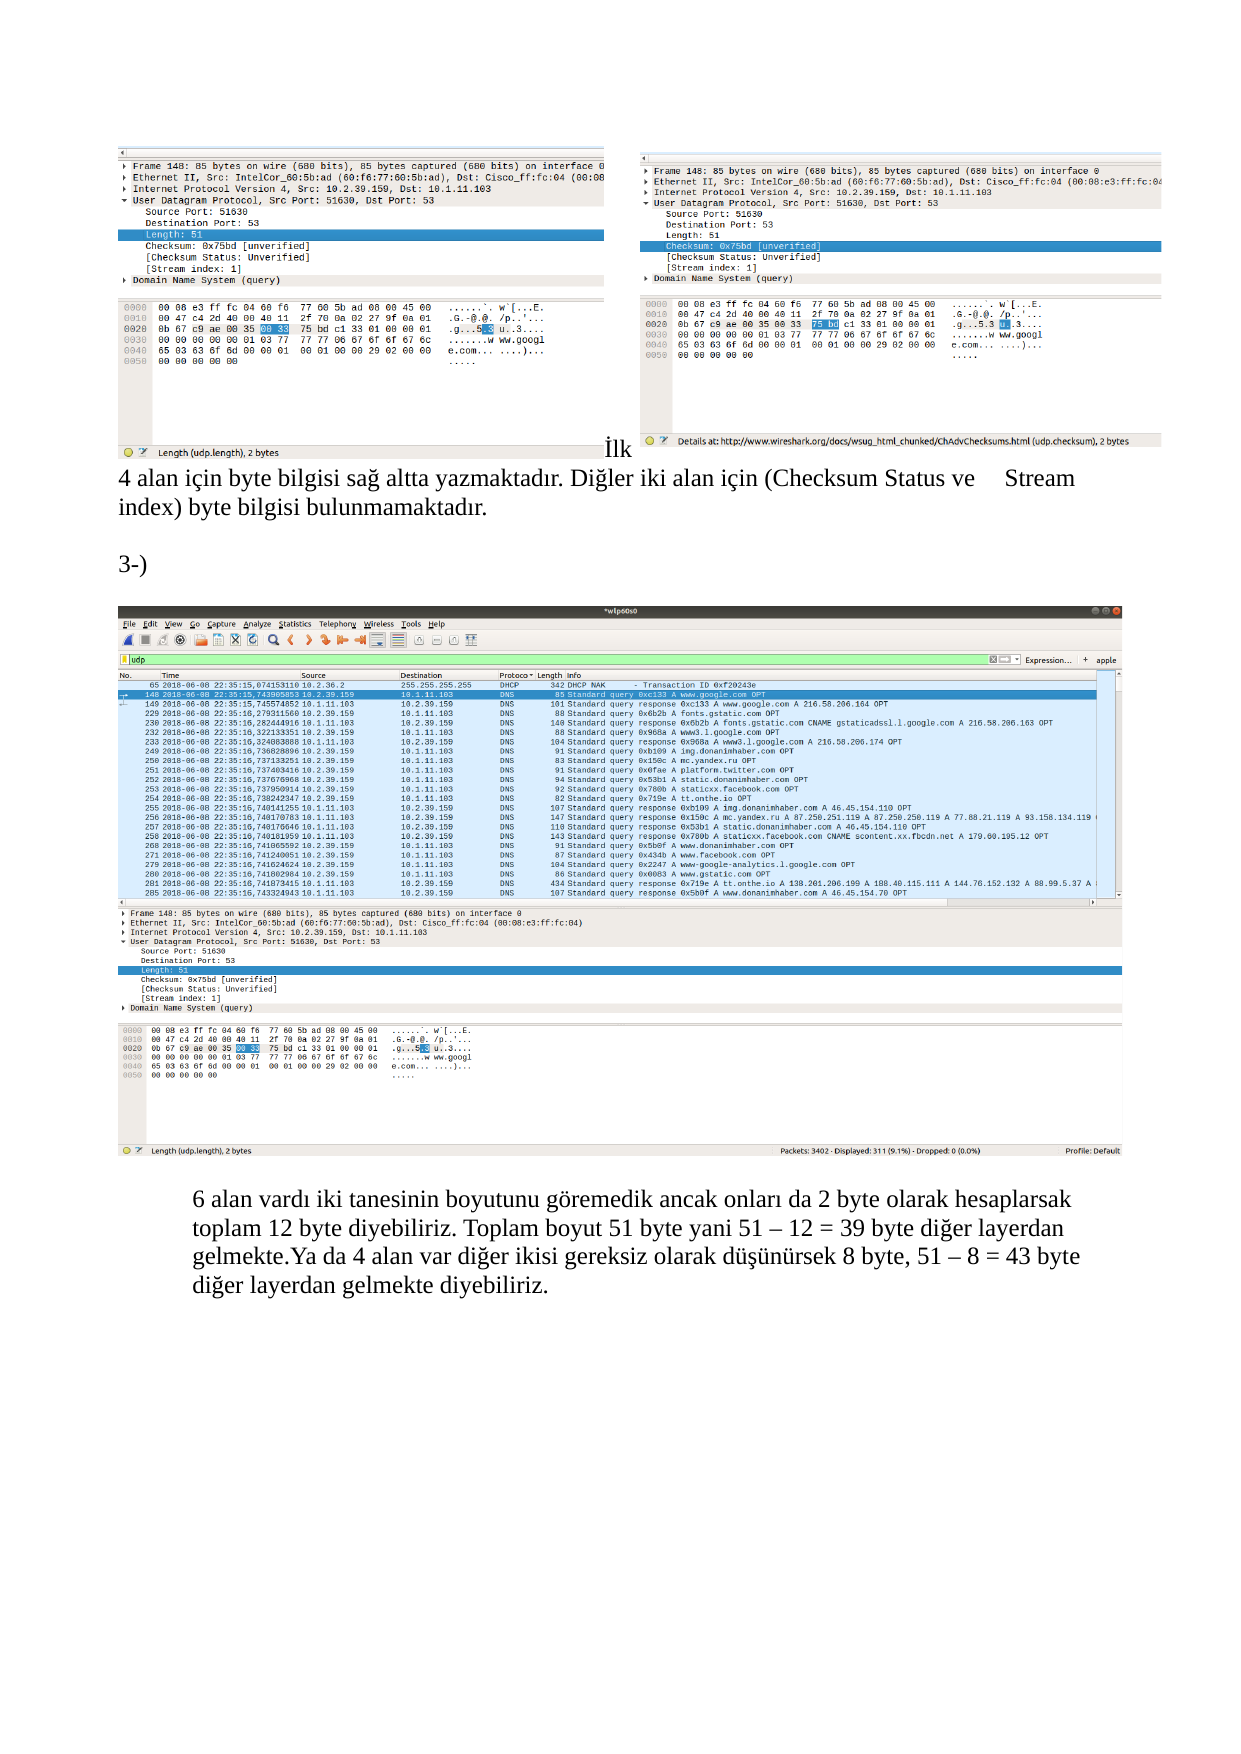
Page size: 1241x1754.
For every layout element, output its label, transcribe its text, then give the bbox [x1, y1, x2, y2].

picture [640, 152, 1162, 447]
picture [118, 606, 1123, 1156]
text 3-) [118, 549, 1122, 578]
text 6 alan vardı iki tanesinin boyutunu göremedik ancak onları da 2 byte olarak hesaplarsak toplam 12 byte diyebiliriz. Toplam boyut 51 byte yani 51 – 12 = 39 byte diğer layerdan gelmekte.Ya da 4 alan var diğer ikisi gereksiz olarak düşünürsek 8 byte, 51 – 8 = 43 byte diğer layerdan gelmekte diyebiliriz. [118, 1184, 1122, 1299]
picture [118, 146, 604, 459]
text İlk 4 alan için byte bilgisi sağ altta yazmaktadır. Diğler iki alan için (Checksum Status ve Stream index) byte bilgisi bulunmamaktadır. [118, 406, 1122, 521]
